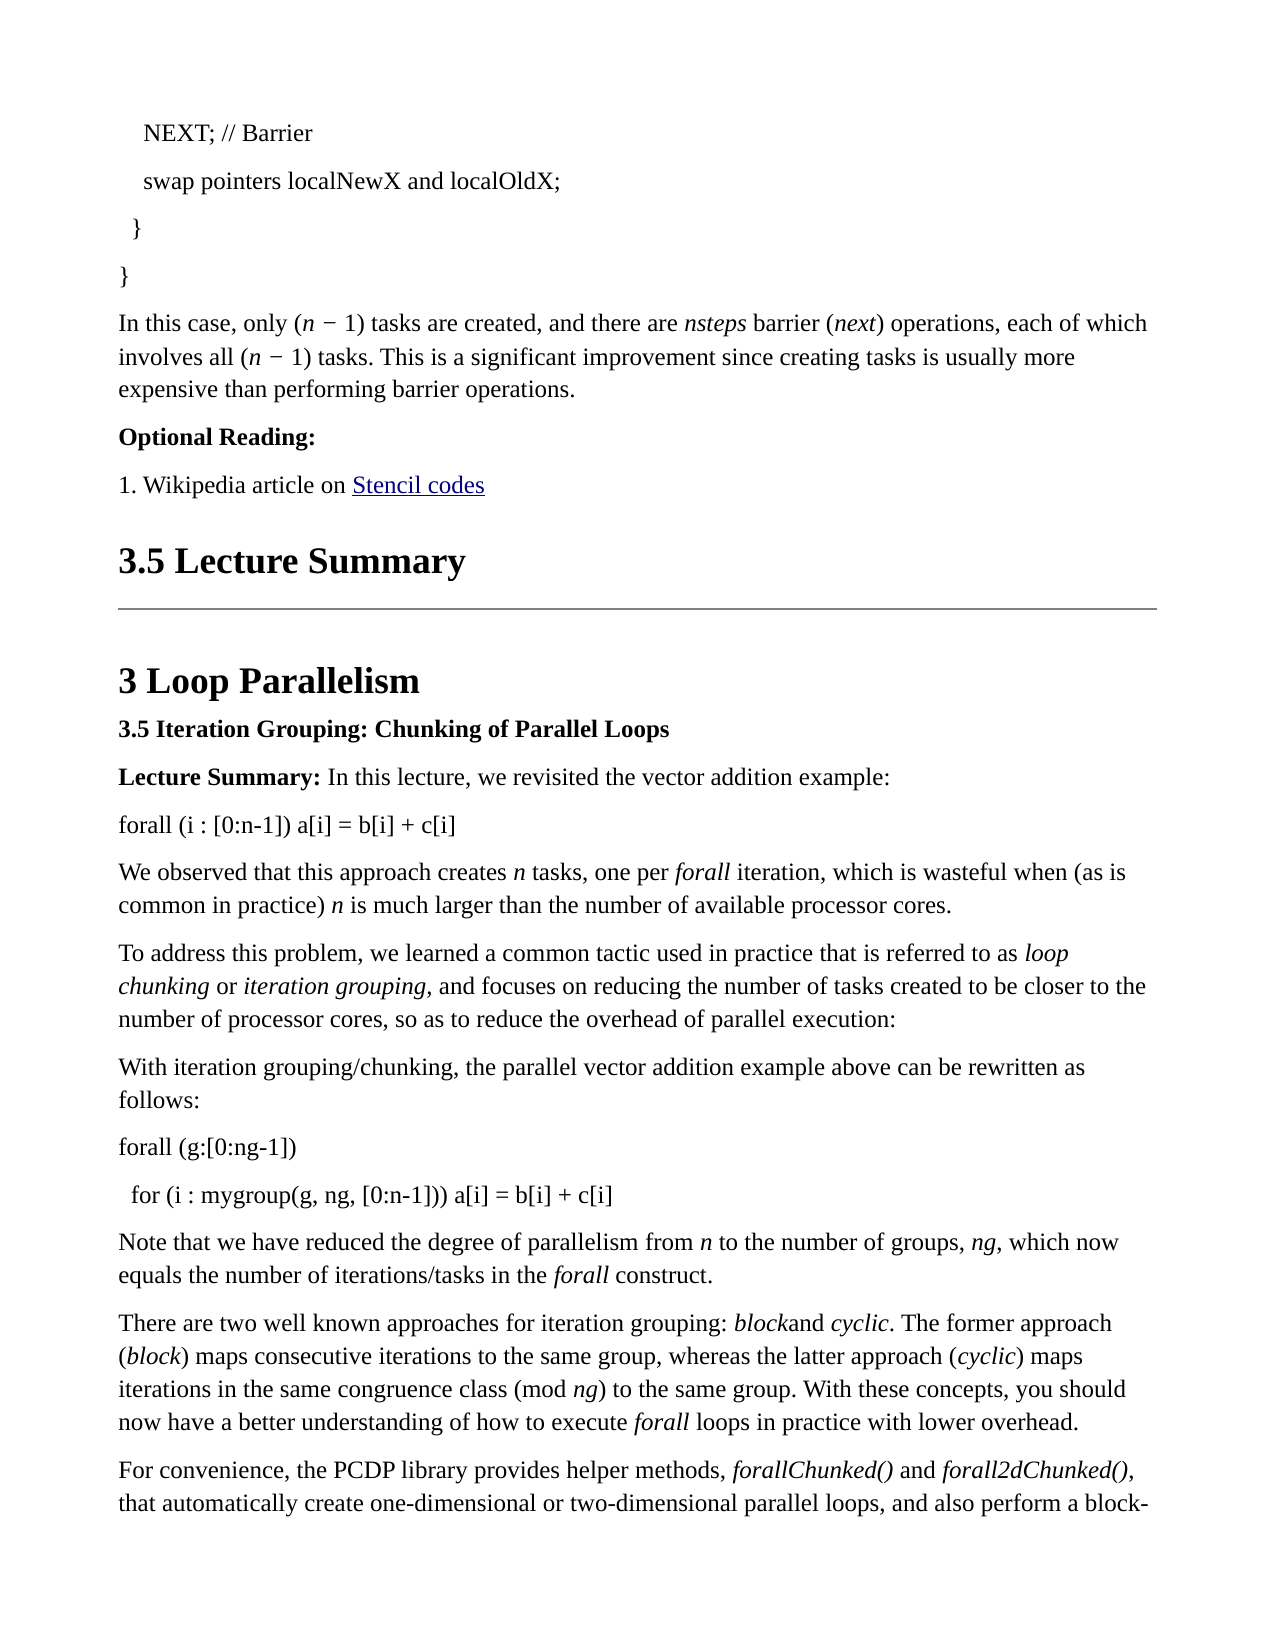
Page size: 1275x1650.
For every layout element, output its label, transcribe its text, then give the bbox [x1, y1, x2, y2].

text Lecture Summary: In this lecture, we revisited the vector addition example: [118, 762, 1157, 791]
text for (i : mygroup(g, ng, [0:n-1])) a[i] = b[i] + c[i] [118, 1180, 1157, 1209]
text Note that we have reduced the degree of parallelism from n to the number of groups, ng, which now equals the number of iterations/tasks in the forall construct. [118, 1227, 1157, 1289]
text 3.5 Iteration Grouping: Chunking of Parallel Loops [118, 714, 1157, 743]
text forall (g:[0:ng-1]) [118, 1132, 1157, 1161]
text swap pointers localNewX and localOldX; [118, 166, 1157, 194]
subtitle 3 Loop Parallelism [118, 659, 1157, 702]
text 1. Wikipedia article on Stencil codes [118, 470, 1157, 498]
text } [118, 261, 1157, 290]
text In this case, only (n − 1) tasks are created, and there are nsteps barrier (next) operations, each of which involves all (n − 1) tasks. This is a significant improvement since creating tasks is usually more expensive than performing barrier operations. [118, 308, 1157, 403]
subtitle 3.5 Lecture Summary [118, 538, 1157, 581]
text There are two well known approaches for iteration grouping: blockand cyclic. The former approach (block) maps consecutive iterations to the same group, whereas the latter approach (cyclic) maps iterations in the same congruence class (mod ng) to the same group. With these concepts, you should now have a better understanding of how to execute forall loops in practice with lower overhead. [118, 1308, 1157, 1436]
text Optional Reading: [118, 422, 1157, 451]
text } [118, 213, 1157, 242]
text To address this problem, we learned a common tactic used in practice that is referred to as loop chunking or iteration grouping, and focuses on reducing the number of tasks created to be closer to the number of processor cores, so as to reduce the overhead of parallel execution: [118, 938, 1157, 1033]
text For convenience, the PCDP library provides helper methods, forallChunked() and forall2dChunked(), that automatically create one-dimensional or two-dimensional parallel loops, and also perform a block- [118, 1455, 1157, 1517]
text forall (i : [0:n-1]) a[i] = b[i] + c[i] [118, 810, 1157, 838]
text With iteration grouping/chunking, the parallel vector addition example above can be rewritten as follows: [118, 1052, 1157, 1113]
text We observed that this approach creates n tasks, one per forall iteration, which is wasteful when (as is common in practice) n is much larger than the number of available processor cores. [118, 857, 1157, 919]
text NEXT; // Barrier [118, 118, 1157, 147]
